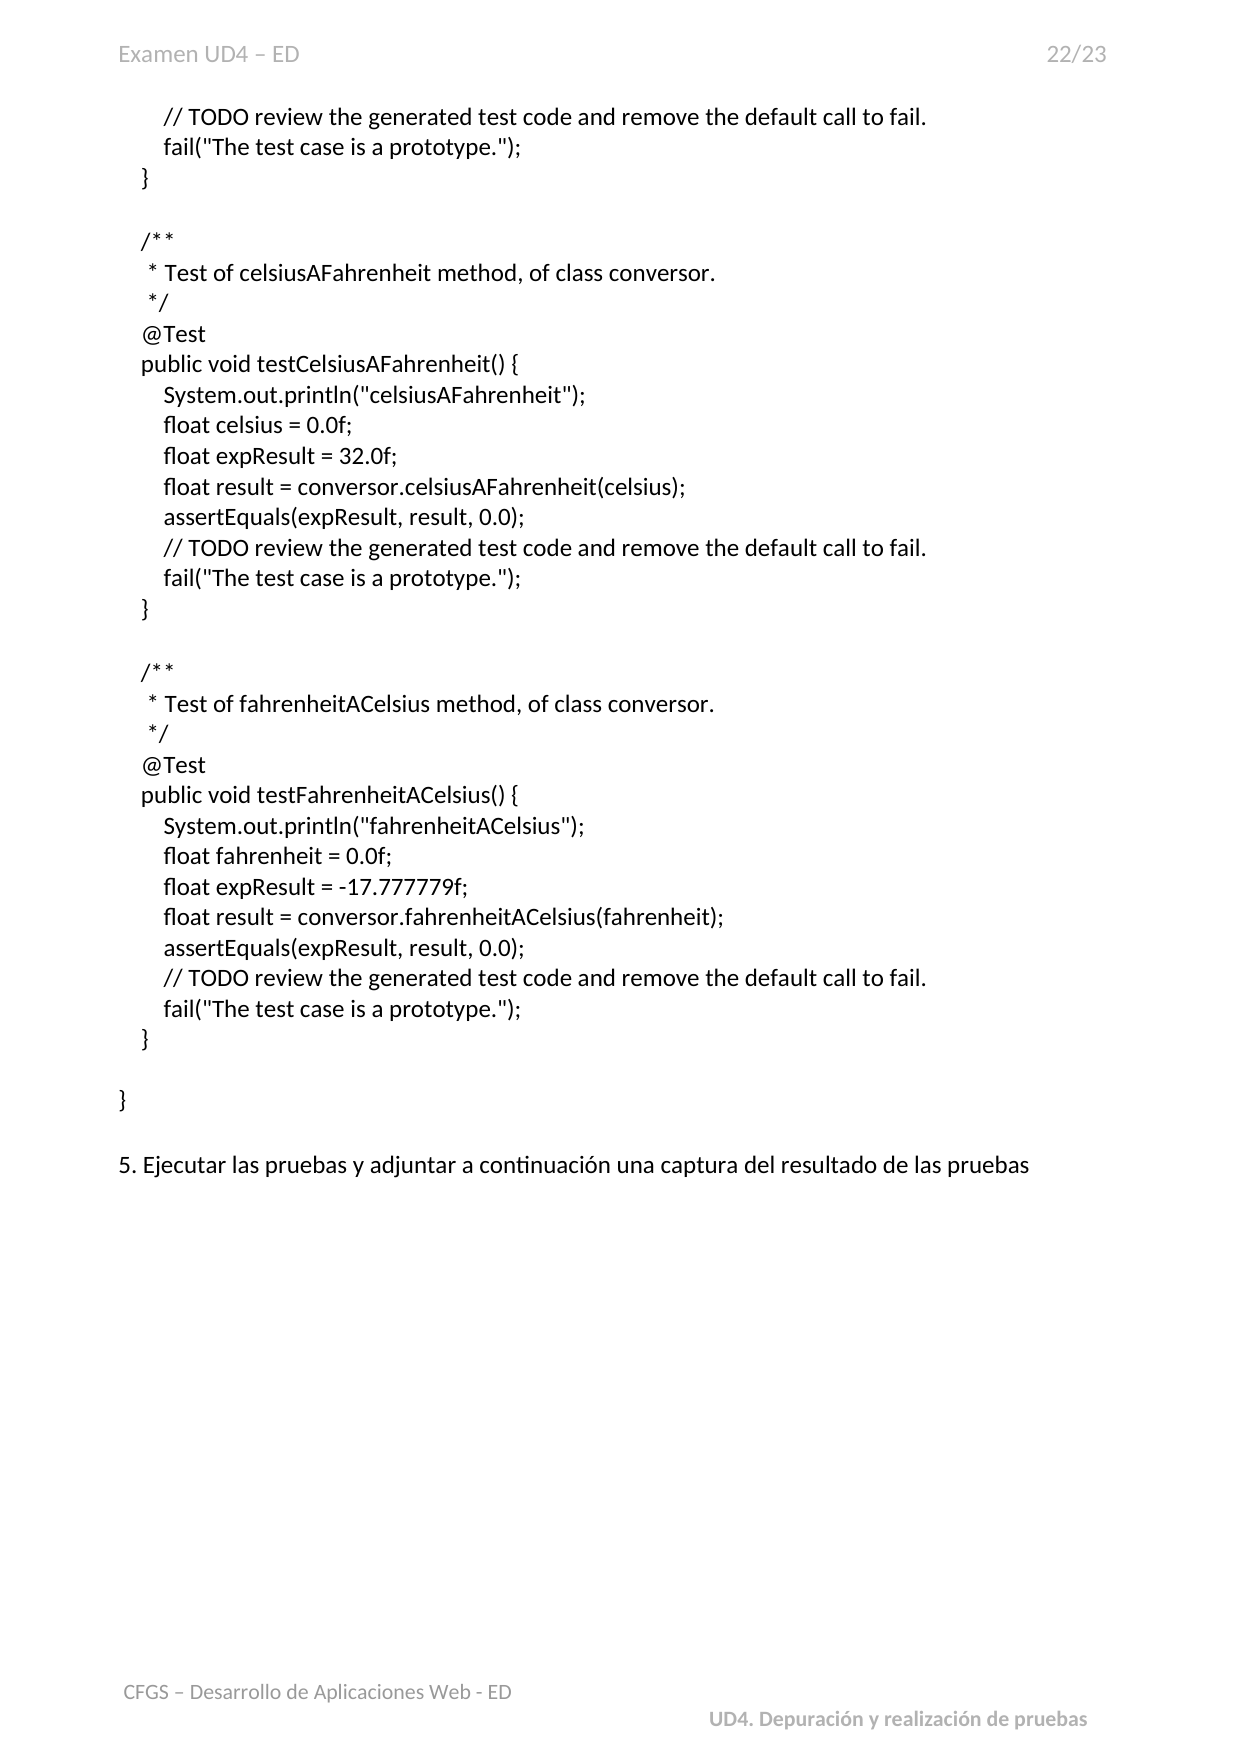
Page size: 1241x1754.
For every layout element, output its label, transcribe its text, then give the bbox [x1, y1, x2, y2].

text assertEquals(expResult, result, 0.0); [118, 501, 1122, 532]
text // TODO review the generated test code and remove the default call to fail. [118, 963, 1122, 993]
text } [118, 1024, 1122, 1054]
text System.out.println("fahrenheitACelsius"); [118, 810, 1122, 841]
text /** [118, 227, 1122, 257]
text * Test of celsiusAFahrenheit method, of class conversor. [118, 257, 1122, 288]
text * Test of fahrenheitACelsius method, of class conversor. [118, 688, 1122, 718]
text float fahrenheit = 0.0f; [118, 841, 1122, 871]
text */ [118, 288, 1122, 318]
text } [118, 162, 1122, 192]
text @Test [118, 749, 1122, 779]
text // TODO review the generated test code and remove the default call to fail. [118, 101, 1122, 131]
text /** [118, 657, 1122, 688]
text float result = conversor.celsiusAFahrenheit(celsius); [118, 471, 1122, 501]
text float expResult = 32.0f; [118, 440, 1122, 471]
text // TODO review the generated test code and remove the default call to fail. [118, 532, 1122, 562]
text */ [118, 718, 1122, 749]
text float expResult = -17.777779f; [118, 871, 1122, 902]
text System.out.println("celsiusAFahrenheit"); [118, 379, 1122, 410]
text public void testCelsiusAFahrenheit() { [118, 349, 1122, 379]
text 5. Ejecutar las pruebas y adjuntar a continuación una captura del resultado de las pruebas [118, 1149, 1122, 1180]
text fail("The test case is a prototype."); [118, 993, 1122, 1024]
text float result = conversor.fahrenheitACelsius(fahrenheit); [118, 902, 1122, 932]
text fail("The test case is a prototype."); [118, 131, 1122, 162]
text } [118, 1085, 1122, 1115]
text } [118, 593, 1122, 623]
text assertEquals(expResult, result, 0.0); [118, 932, 1122, 963]
text fail("The test case is a prototype."); [118, 562, 1122, 593]
text @Test [118, 318, 1122, 349]
text float celsius = 0.0f; [118, 410, 1122, 440]
text public void testFahrenheitACelsius() { [118, 779, 1122, 810]
